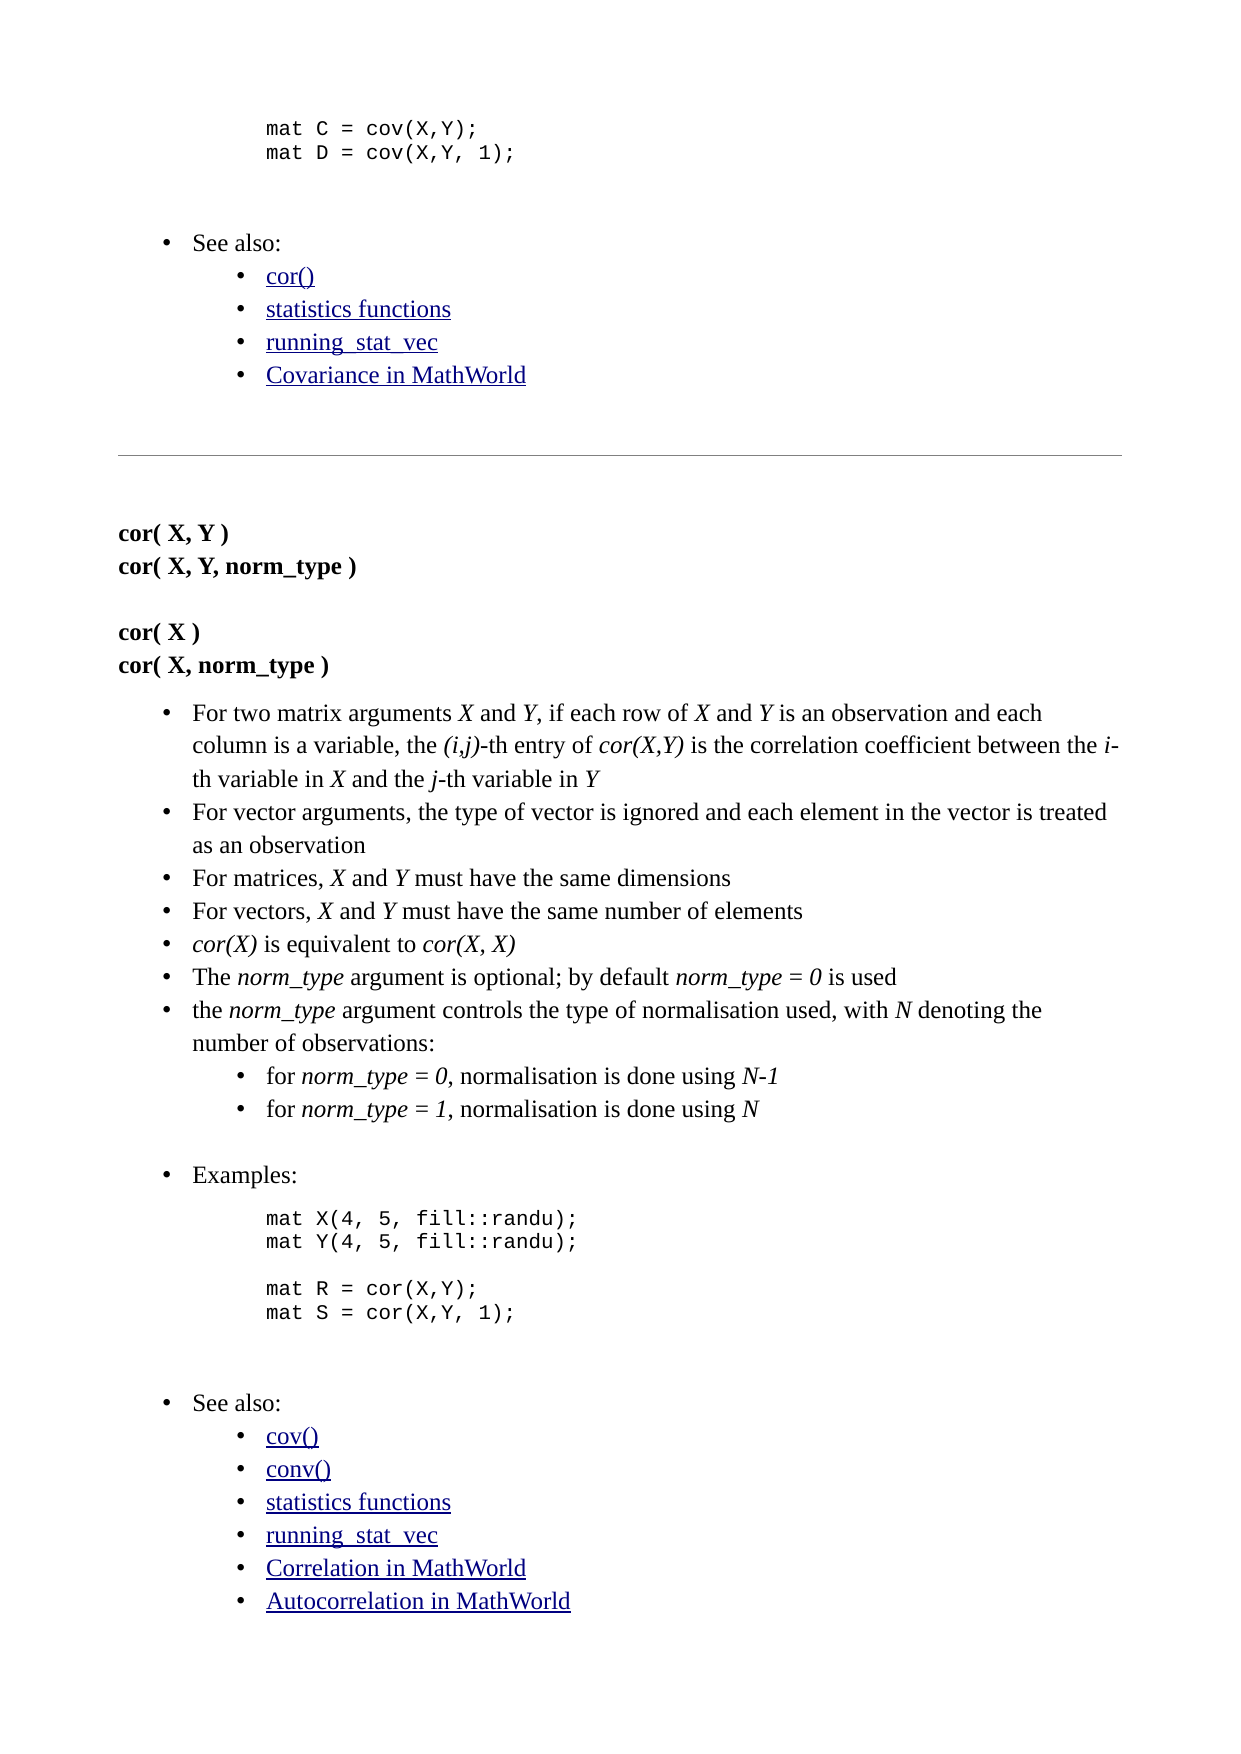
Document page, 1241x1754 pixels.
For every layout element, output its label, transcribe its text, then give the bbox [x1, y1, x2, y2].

list statistics functions [236, 294, 1122, 323]
list for norm_type = 1, normalisation is done using N [236, 1094, 1122, 1123]
list See also: [162, 228, 1122, 257]
list See also: [162, 1388, 1122, 1417]
list cov() [236, 1421, 1122, 1450]
list Correlation in MathWorld [236, 1553, 1122, 1582]
list Covariance in MathWorld [236, 360, 1122, 389]
list running_stat_vec [236, 1520, 1122, 1549]
list mat Y(4, 5, fill::randu); [236, 1231, 1122, 1255]
list conv() [236, 1454, 1122, 1483]
list mat S = cor(X,Y, 1); [236, 1302, 1122, 1326]
list mat R = cor(X,Y); [236, 1278, 1122, 1302]
text cor( X, Y ) cor( X, Y, norm_type ) cor( X ) cor( X, norm_type ) [118, 518, 1122, 679]
list for norm_type = 0, normalisation is done using N-1 [236, 1061, 1122, 1089]
list running_stat_vec [236, 327, 1122, 356]
list mat D = cov(X,Y, 1); [236, 142, 1122, 165]
list mat C = cov(X,Y); [236, 118, 1122, 142]
list the norm_type argument controls the type of normalisation used, with N denoting the number of observations: [162, 995, 1122, 1057]
list The norm_type argument is optional; by default norm_type = 0 is used [162, 962, 1122, 991]
list For matrices, X and Y must have the same dimensions [162, 863, 1122, 891]
list For vector arguments, the type of vector is ignored and each element in the vector is treated as an observation [162, 797, 1122, 858]
list cor(X) is equivalent to cor(X, X) [162, 929, 1122, 957]
list statistics functions [236, 1487, 1122, 1516]
list For vectors, X and Y must have the same number of elements [162, 896, 1122, 924]
list Autocorrelation in MathWorld [236, 1586, 1122, 1615]
list mat X(4, 5, fill::randu); [236, 1207, 1122, 1231]
list cor() [236, 261, 1122, 290]
list For two matrix arguments X and Y, if each row of X and Y is an observation and each column is a variable, the (i,j)-th entry of cor(X,Y) is the correlation coefficient between the i-th variable in X and the j-th variable in Y [162, 698, 1122, 792]
list Examples: [162, 1160, 1122, 1189]
